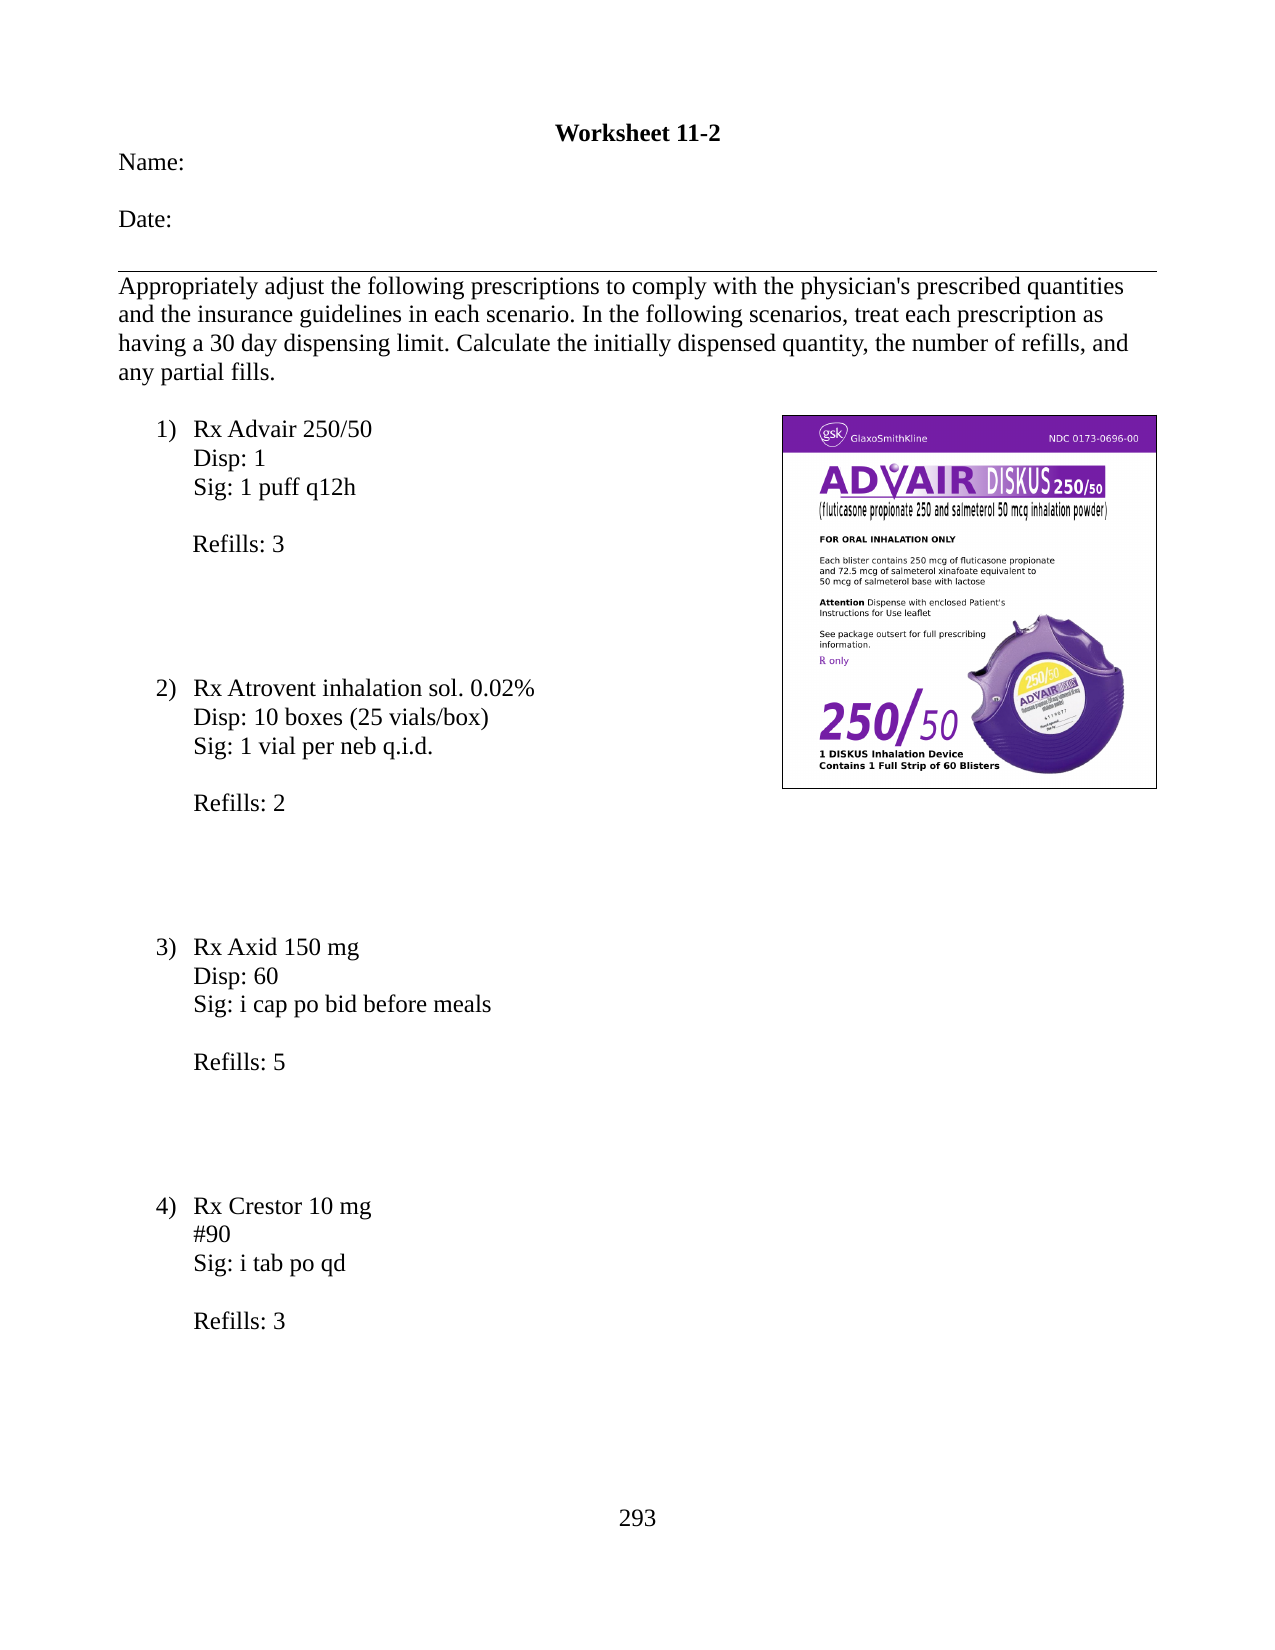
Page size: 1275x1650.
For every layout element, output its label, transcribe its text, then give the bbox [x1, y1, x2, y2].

text Refills: 3 [118, 1306, 1157, 1334]
list Sig: 1 vial per neb q.i.d. [156, 731, 782, 759]
text Refills: 5 [118, 1047, 1157, 1076]
list Disp: 1 [156, 443, 782, 472]
text Name: [118, 147, 1157, 176]
text Worksheet 11-2 [118, 118, 1157, 147]
list Rx Advair 250/50 [156, 414, 1156, 443]
text Appropriately adjust the following prescriptions to comply with the physician's prescribed quantities and the insurance guidelines in each scenario. In the following scenarios, treat each prescription as having a 30 day dispensing limit. Calculate the initially dispensed quantity, the number of refills, and any partial fills. [118, 272, 1157, 386]
list Rx Atrovent inhalation sol. 0.02% [156, 673, 782, 702]
list Sig: i tab po qd [156, 1248, 1157, 1277]
list #90 [156, 1219, 1157, 1248]
list Rx Crestor 10 mg [156, 1191, 1157, 1219]
list Sig: 1 puff q12h [156, 472, 782, 501]
list Sig: i cap po bid before meals [156, 989, 1157, 1018]
list Rx Axid 150 mg [156, 932, 1157, 961]
text Refills: 2 [118, 788, 1157, 817]
list Disp: 10 boxes (25 vials/box) [156, 702, 782, 731]
list Disp: 60 [156, 961, 1157, 989]
text Refills: 3 [192, 529, 782, 558]
text Date: [118, 204, 1157, 233]
picture [783, 416, 1156, 788]
